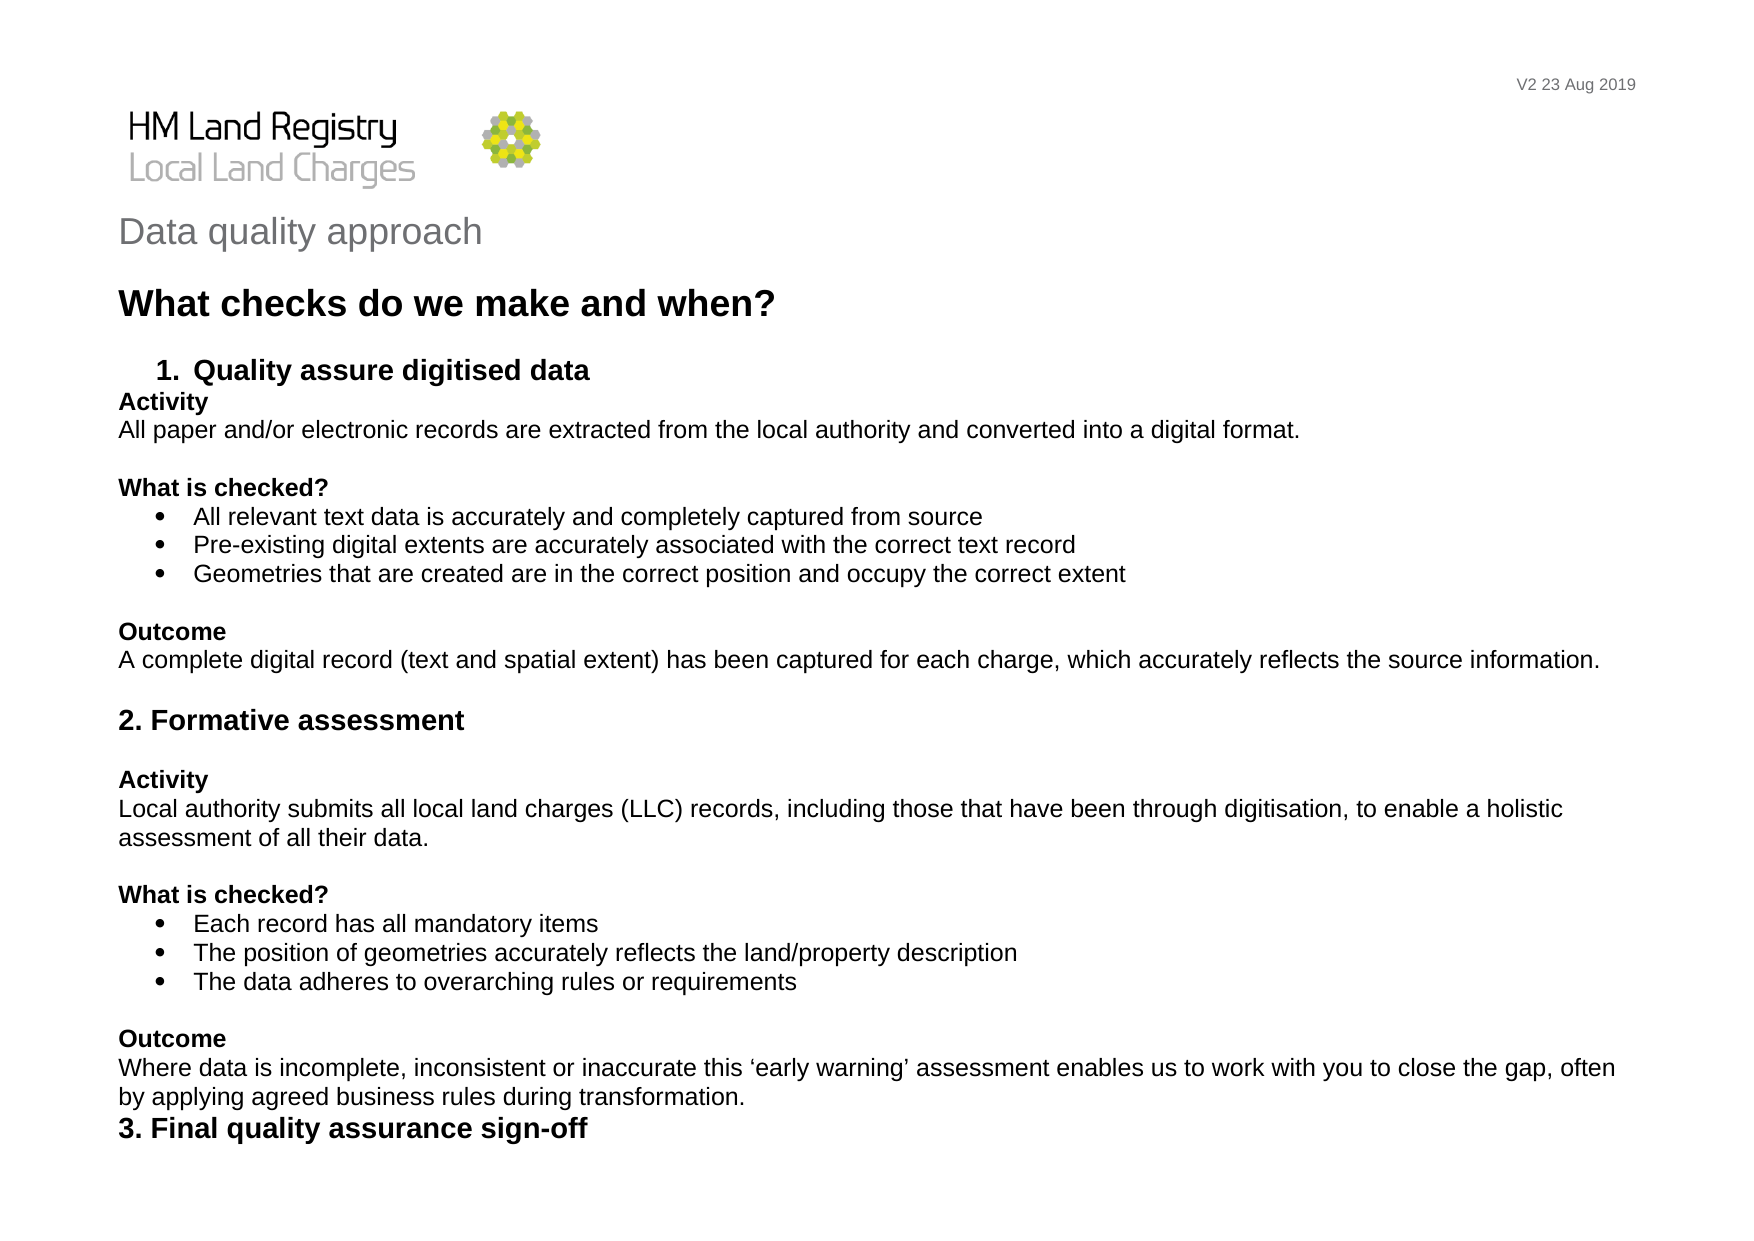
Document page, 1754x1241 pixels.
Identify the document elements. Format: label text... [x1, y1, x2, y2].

text Data quality approach [118, 209, 1636, 252]
text 3. Final quality assurance sign-off [118, 1111, 1636, 1144]
list Geometries that are created are in the correct position and occupy the correct extent [156, 559, 1636, 588]
list Pre-existing digital extents are accurately associated with the correct text record [156, 530, 1636, 559]
text 2. Formative assessment [118, 703, 1636, 737]
text All paper and/or electronic records are extracted from the local authority and converted into a digital format. [118, 415, 1636, 444]
list The data adheres to overarching rules or requirements [156, 967, 1636, 996]
text Local authority submits all local land charges (LLC) records, including those that have been through digitisation, to enable a holistic assessment of all their data. [118, 794, 1636, 852]
text Activity [118, 765, 1636, 794]
text What is checked? [118, 473, 1636, 501]
text Outcome [118, 1024, 1636, 1053]
text What is checked? [118, 880, 1636, 909]
text Activity [118, 386, 1636, 415]
text Outcome [118, 617, 1636, 646]
text Where data is incomplete, inconsistent or inaccurate this ‘early warning’ assessment enables us to work with you to close the gap, often by applying agreed business rules during transformation. [118, 1053, 1636, 1111]
list All relevant text data is accurately and completely captured from source [156, 501, 1636, 530]
text What checks do we make and when? [118, 281, 1636, 324]
list Quality assure digitised data [156, 353, 1636, 386]
text A complete digital record (text and spatial extent) has been captured for each charge, which accurately reflects the source information. [118, 646, 1636, 674]
list Each record has all mandatory items [156, 909, 1636, 938]
list The position of geometries accurately reflects the land/property description [156, 938, 1636, 967]
text V2 23 Aug 2019 [118, 75, 1636, 94]
